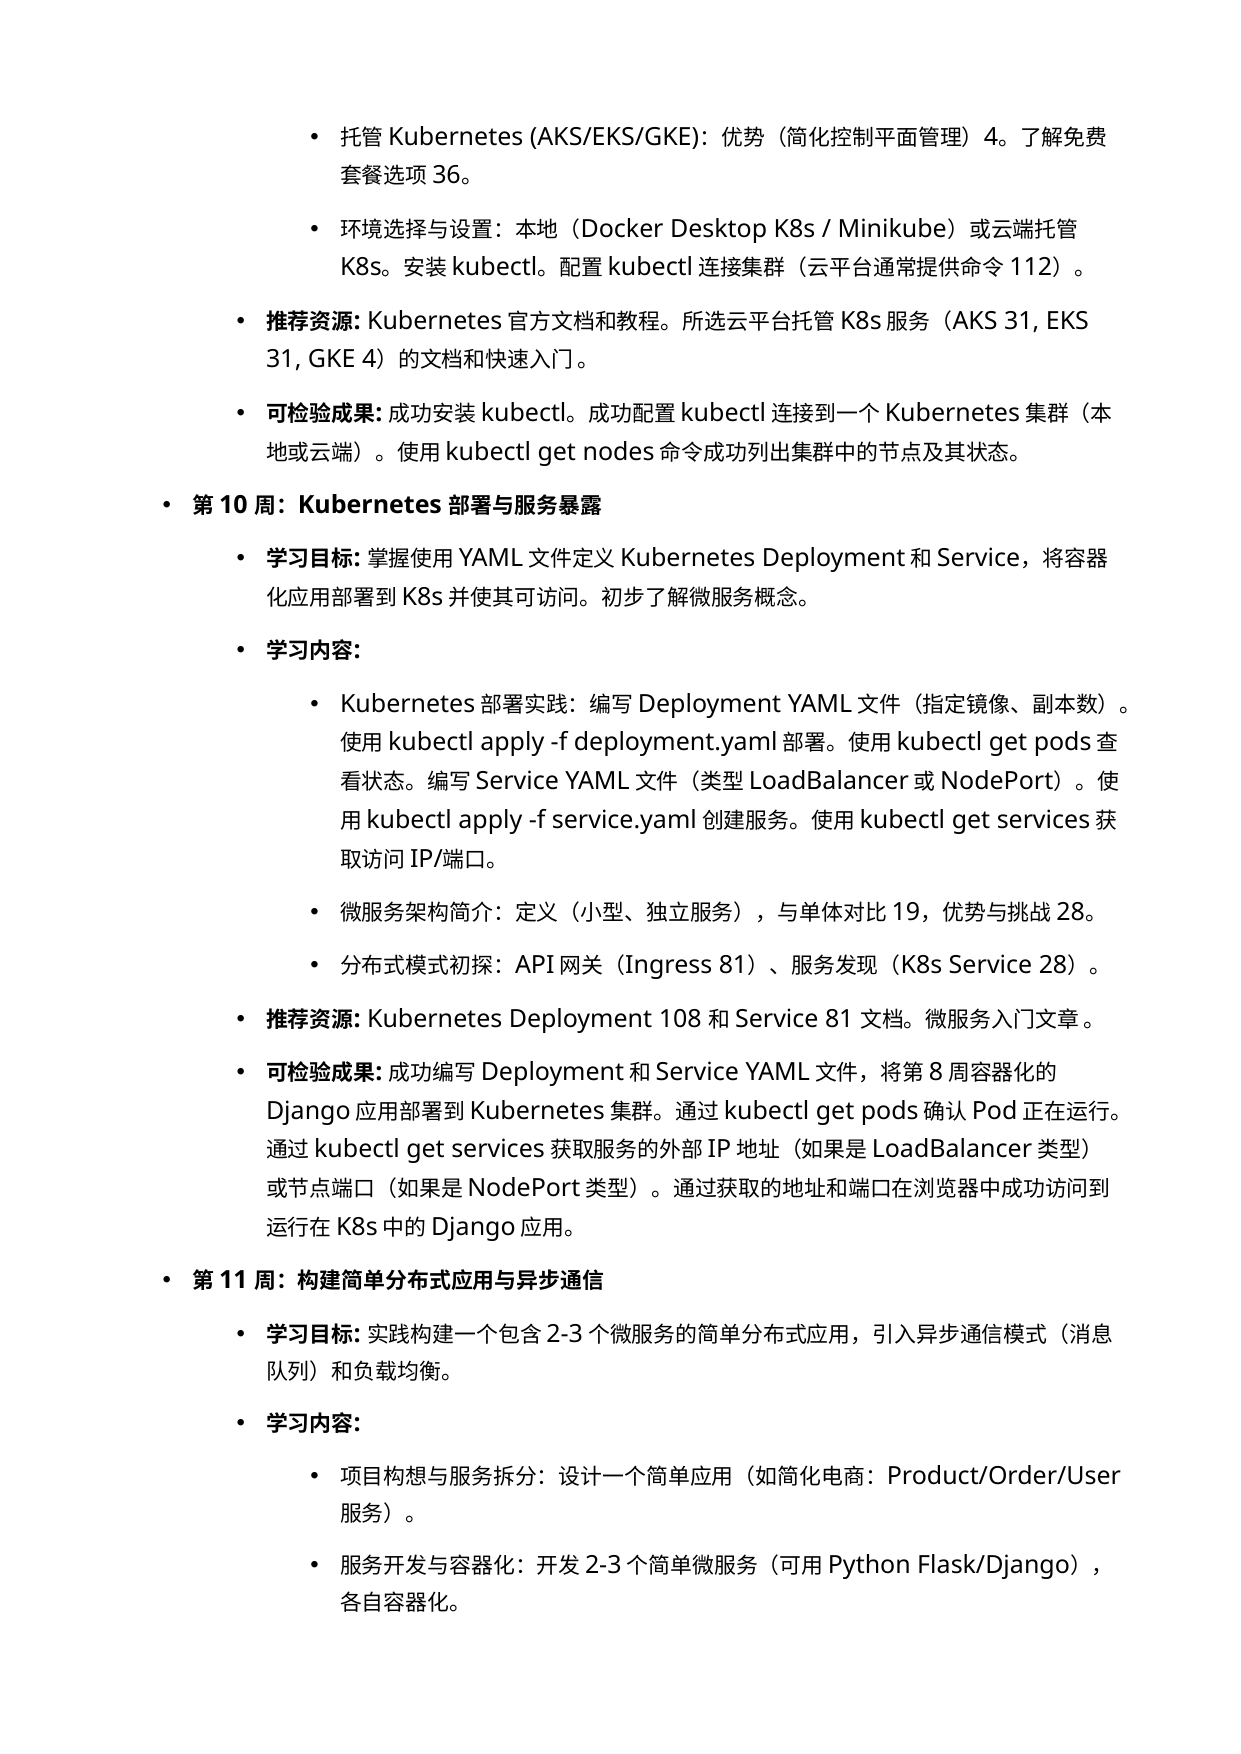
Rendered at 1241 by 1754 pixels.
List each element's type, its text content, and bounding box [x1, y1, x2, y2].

list 可检验成果: 成功安装kubectl。成功配置kubectl连接到一个Kubernetes集群（本地或云端）。使用kubectl get nodes命令成功列出集群中的节点及其状态。 [236, 394, 1122, 467]
list 推荐资源: Kubernetes官方文档和教程。所选云平台托管K8s服务（AKS 31, EKS 31, GKE 4）的文档和快速入门 。 [236, 302, 1122, 375]
list 服务开发与容器化：开发2-3个简单微服务（可用Python Flask/Django），各自容器化。 [310, 1547, 1122, 1617]
list 学习内容: [236, 632, 1122, 666]
list 托管Kubernetes (AKS/EKS/GKE)：优势（简化控制平面管理）4。了解免费套餐选项 36。 [310, 118, 1122, 191]
list 学习内容: [236, 1404, 1122, 1438]
list 推荐资源: Kubernetes Deployment 108 和 Service 81 文档。微服务入门文章 。 [236, 1000, 1122, 1034]
list Kubernetes部署实践：编写Deployment YAML文件（指定镜像、副本数）。使用kubectl apply -f deployment.yaml部署。使用kubectl get pods查看状态。编写Service YAML文件（类型LoadBalancer或NodePort）。使用kubectl apply -f service.yaml创建服务。使用kubectl get services获取访问IP/端口。 [310, 685, 1122, 874]
list 第 10 周：Kubernetes 部署与服务暴露 [162, 486, 1122, 521]
list 学习目标: 实践构建一个包含2-3个微服务的简单分布式应用，引入异步通信模式（消息队列）和负载均衡。 [236, 1315, 1122, 1385]
list 环境选择与设置：本地（Docker Desktop K8s / Minikube）或云端托管K8s。安装kubectl。配置kubectl连接集群（云平台通常提供命令 112）。 [310, 210, 1122, 283]
list 第 11 周：构建简单分布式应用与异步通信 [162, 1262, 1122, 1296]
list 可检验成果: 成功编写Deployment和Service YAML文件，将第8周容器化的Django应用部署到Kubernetes集群。通过kubectl get pods确认Pod正在运行。通过kubectl get services获取服务的外部IP地址（如果是LoadBalancer类型）或节点端口（如果是NodePort类型）。通过获取的地址和端口在浏览器中成功访问到运行在K8s中的Django应用。 [236, 1053, 1122, 1243]
list 学习目标: 掌握使用YAML文件定义Kubernetes Deployment和Service，将容器化应用部署到K8s并使其可访问。初步了解微服务概念。 [236, 540, 1122, 613]
list 分布式模式初探：API网关（Ingress 81）、服务发现（K8s Service 28）。 [310, 947, 1122, 981]
list 项目构想与服务拆分：设计一个简单应用（如简化电商：Product/Order/User服务）。 [310, 1458, 1122, 1528]
list 微服务架构简介：定义（小型、独立服务），与单体对比 19，优势与挑战 28。 [310, 893, 1122, 928]
